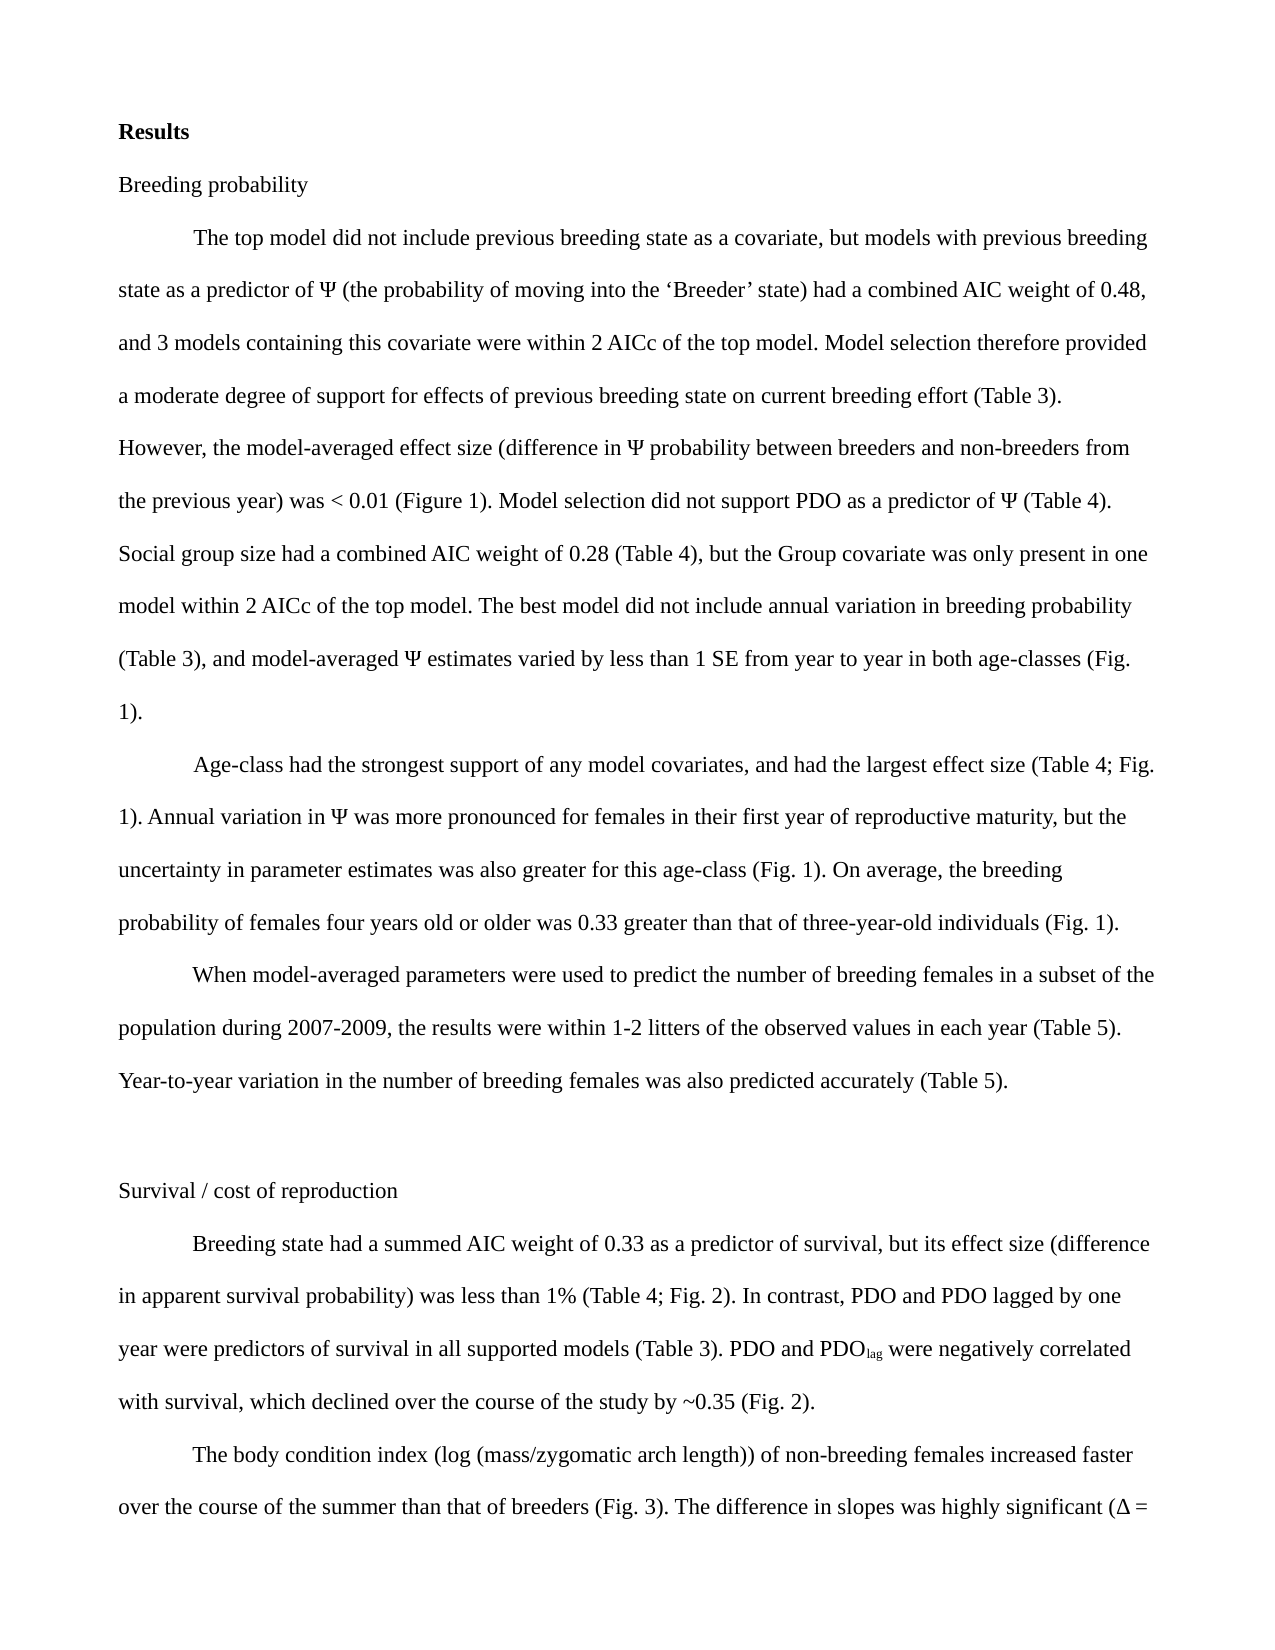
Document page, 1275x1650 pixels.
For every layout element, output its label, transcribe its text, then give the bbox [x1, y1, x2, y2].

text The body condition index (log (mass/zygomatic arch length)) of non-breeding females increased faster over the course of the summer than that of breeders (Fig. 3). The difference in slopes was highly significant (Δ = [118, 1441, 1157, 1520]
text Breeding probability [118, 171, 1157, 197]
text Breeding state had a summed AIC weight of 0.33 as a predictor of survival, but its effect size (difference in apparent survival probability) was less than 1% (Table 4; Fig. 2). In contrast, PDO and PDO lagged by one year were predictors of survival in all supported models (Table 3). PDO and PDOlag were negatively correlated with survival, which declined over the course of the study by ~0.35 (Fig. 2). [118, 1230, 1157, 1414]
text Survival / cost of reproduction [118, 1177, 1157, 1203]
text The top model did not include previous breeding state as a covariate, but models with previous breeding state as a predictor of Ψ (the probability of moving into the ‘Breeder’ state) had a combined AIC weight of 0.48, and 3 models containing this covariate were within 2 AICc of the top model. Model selection therefore provided a moderate degree of support for effects of previous breeding state on current breeding effort (Table 3). However, the model-averaged effect size (difference in Ψ probability between breeders and non-breeders from the previous year) was < 0.01 (Figure 1). Model selection did not support PDO as a predictor of Ψ (Table 4). Social group size had a combined AIC weight of 0.28 (Table 4), but the Group covariate was only present in one model within 2 AICc of the top model. The best model did not include annual variation in breeding probability (Table 3), and model-averaged Ψ estimates varied by less than 1 SE from year to year in both age-classes (Fig. 1). [118, 223, 1157, 724]
text When model-averaged parameters were used to predict the number of breeding females in a subset of the population during 2007-2009, the results were within 1-2 litters of the observed values in each year (Table 5). Year-to-year variation in the number of breeding females was also predicted accurately (Table 5). [118, 961, 1157, 1093]
text Age-class had the strongest support of any model covariates, and had the largest effect size (Table 4; Fig. 1). Annual variation in Ψ was more pronounced for females in their first year of reproductive maturity, but the uncertainty in parameter estimates was also greater for this age-class (Fig. 1). On average, the breeding probability of females four years old or older was 0.33 greater than that of three-year-old individuals (Fig. 1). [118, 751, 1157, 935]
text Results [118, 118, 1157, 144]
